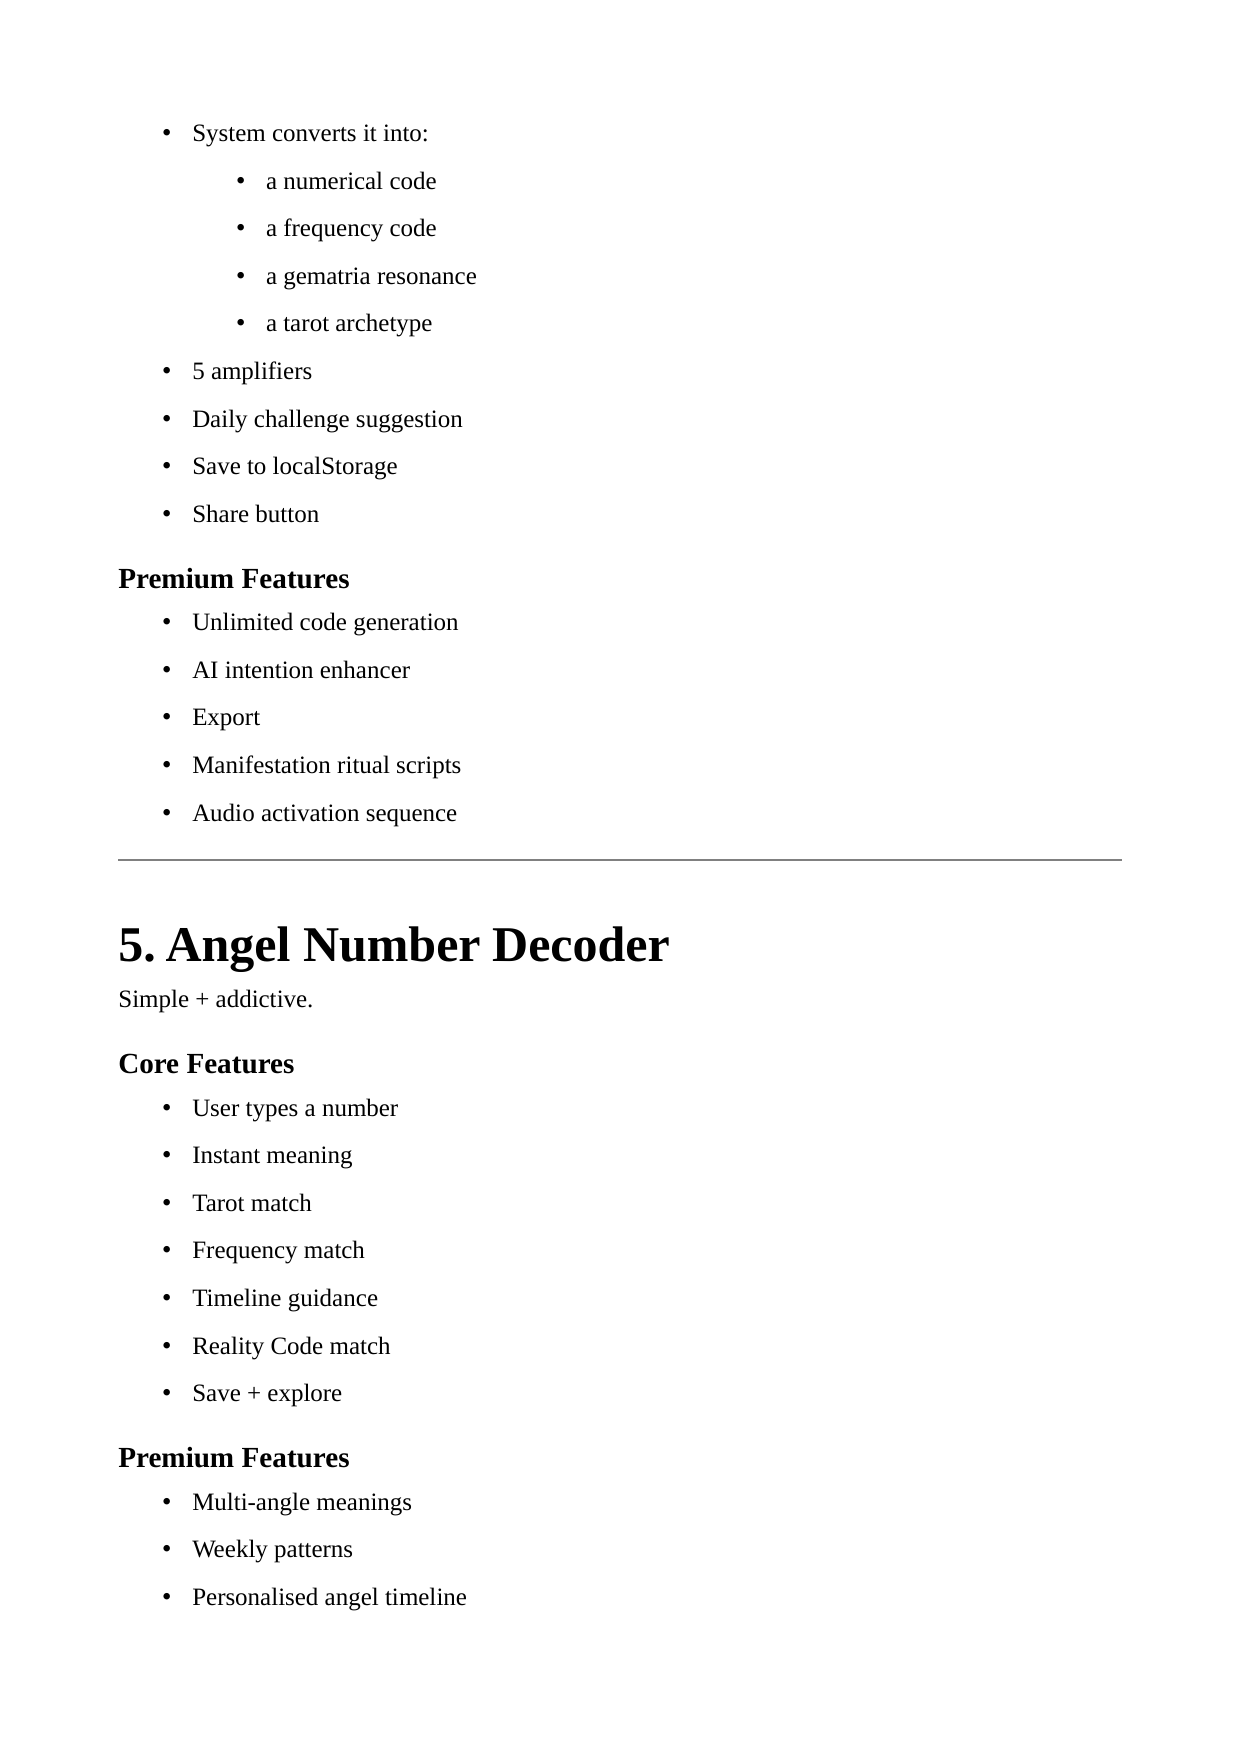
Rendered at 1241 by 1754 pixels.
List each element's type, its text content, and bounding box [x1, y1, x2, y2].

list Timeline guidance [162, 1283, 1122, 1312]
list Share button [162, 499, 1122, 528]
list Audio activation sequence [162, 798, 1122, 826]
list Export [162, 702, 1122, 731]
list Manifestation ritual scripts [162, 750, 1122, 779]
list Tarot match [162, 1188, 1122, 1217]
list a gematria resonance [236, 261, 1122, 290]
list Daily challenge suggestion [162, 404, 1122, 432]
list User types a number [162, 1093, 1122, 1121]
list Save + explore [162, 1378, 1122, 1407]
list a numerical code [236, 166, 1122, 194]
list Instant meaning [162, 1140, 1122, 1169]
subtitle Premium Features [118, 561, 1122, 595]
list AI intention enhancer [162, 655, 1122, 683]
list Unlimited code generation [162, 607, 1122, 636]
list Reality Code match [162, 1331, 1122, 1359]
subtitle Premium Features [118, 1441, 1122, 1474]
list Frequency match [162, 1236, 1122, 1264]
list a frequency code [236, 213, 1122, 242]
text Simple + addictive. [118, 984, 1122, 1013]
list 5 amplifiers [162, 356, 1122, 385]
list Multi-angle meanings [162, 1487, 1122, 1515]
list Save to localStorage [162, 451, 1122, 480]
list Personalised angel timeline [162, 1582, 1122, 1611]
list System converts it into: [162, 118, 1122, 147]
list a tarot archetype [236, 308, 1122, 337]
list Weekly patterns [162, 1534, 1122, 1563]
subtitle 5. Angel Number Decoder [118, 914, 1122, 972]
subtitle Core Features [118, 1047, 1122, 1080]
